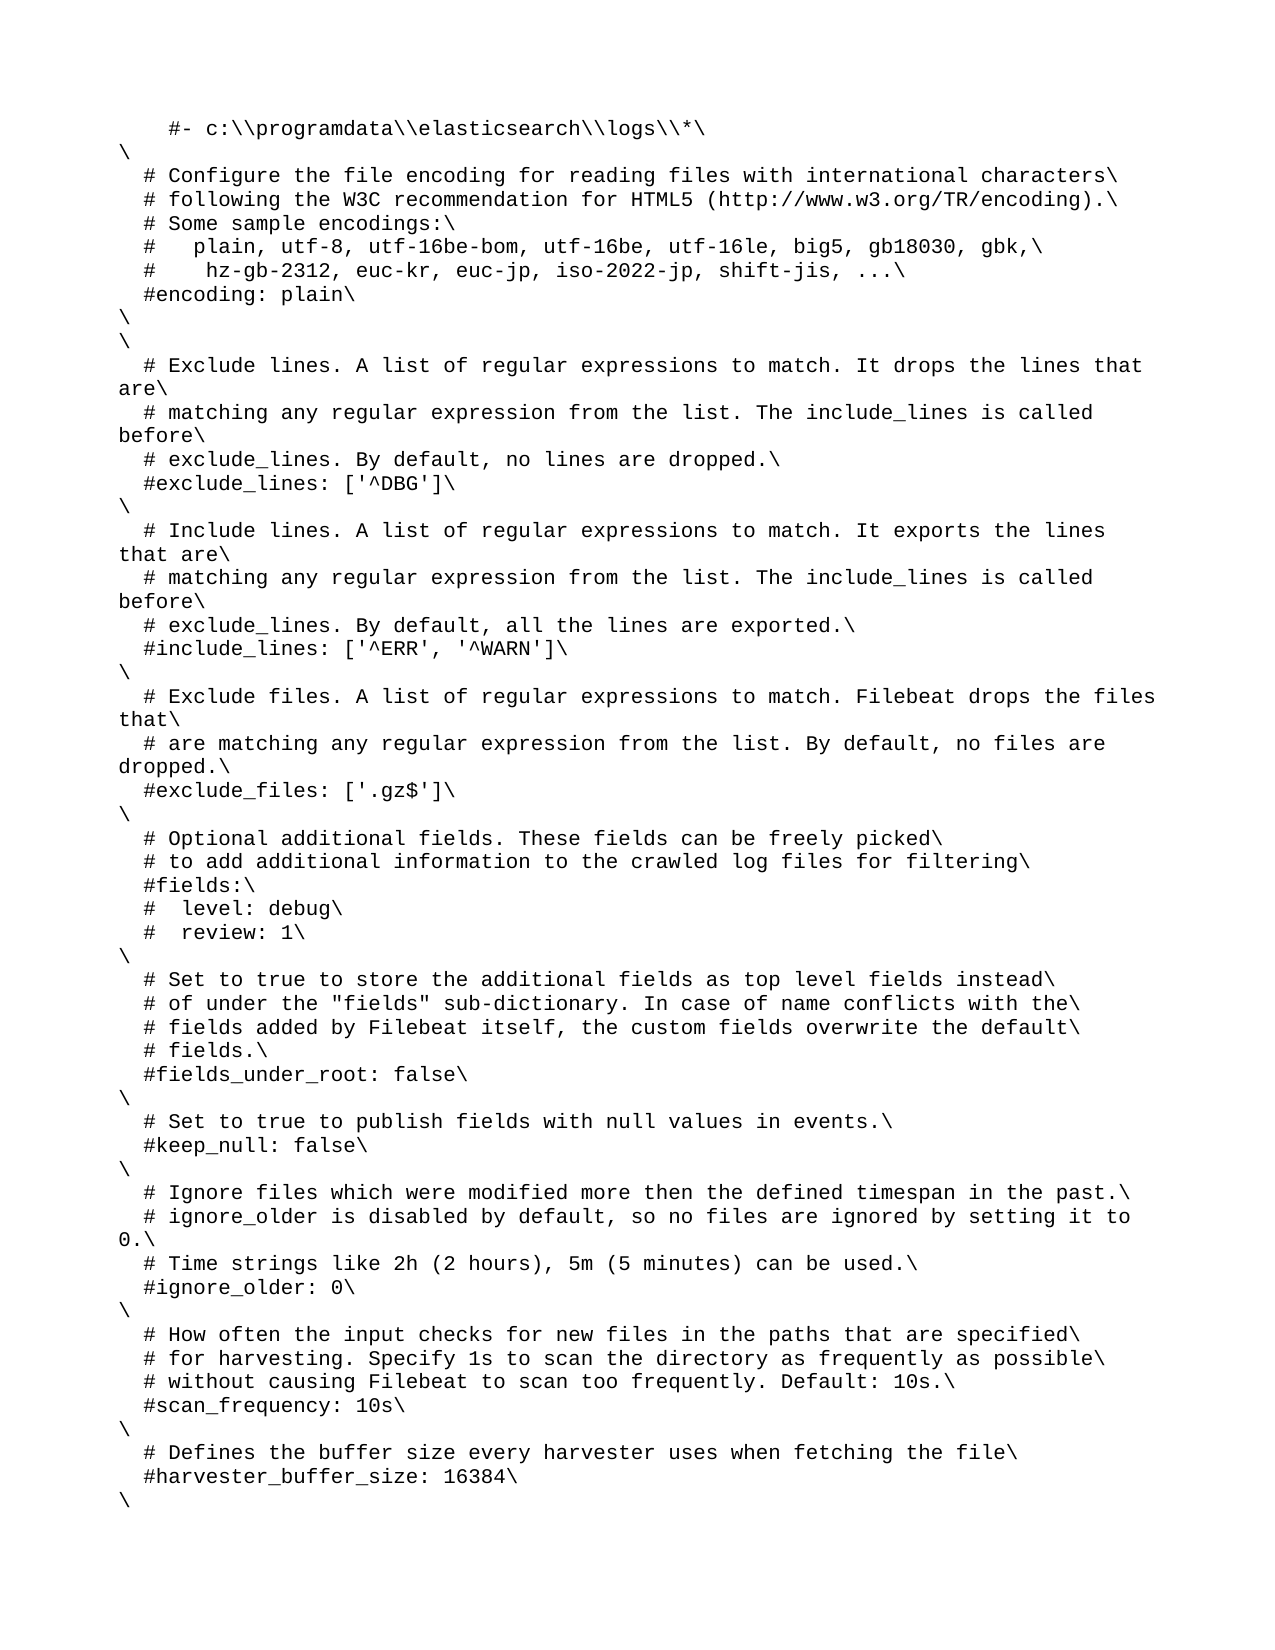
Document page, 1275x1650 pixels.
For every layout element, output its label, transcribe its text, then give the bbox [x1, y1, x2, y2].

text # Ignore files which were modified more then the defined timespan in the past.\ [118, 1182, 1157, 1206]
text # Time strings like 2h (2 hours), 5m (5 minutes) can be used.\ [118, 1253, 1157, 1277]
text # following the W3C recommendation for HTML5 (http://www.w3.org/TR/encoding).\ [118, 189, 1157, 213]
text \ [118, 1419, 1157, 1442]
text # review: 1\ [118, 922, 1157, 946]
text # Exclude lines. A list of regular expressions to match. It drops the lines that are\ [118, 354, 1157, 402]
text # Configure the file encoding for reading files with international characters\ [118, 165, 1157, 189]
text # hz-gb-2312, euc-kr, euc-jp, iso-2022-jp, shift-jis, ...\ [118, 260, 1157, 284]
text #include_lines: ['^ERR', '^WARN']\ [118, 638, 1157, 662]
text #encoding: plain\ [118, 284, 1157, 307]
text # Set to true to store the additional fields as top level fields instead\ [118, 969, 1157, 993]
text # Set to true to publish fields with null values in events.\ [118, 1111, 1157, 1135]
text #harvester_buffer_size: 16384\ [118, 1466, 1157, 1489]
text # to add additional information to the crawled log files for filtering\ [118, 851, 1157, 875]
text # matching any regular expression from the list. The include_lines is called before\ [118, 567, 1157, 615]
text \ [118, 307, 1157, 331]
text # ignore_older is disabled by default, so no files are ignored by setting it to 0.\ [118, 1206, 1157, 1253]
text #fields:\ [118, 875, 1157, 898]
text # exclude_lines. By default, no lines are dropped.\ [118, 449, 1157, 473]
text # of under the "fields" sub-dictionary. In case of name conflicts with the\ [118, 993, 1157, 1017]
text \ [118, 1489, 1157, 1513]
text # are matching any regular expression from the list. By default, no files are dropped.\ [118, 733, 1157, 780]
text \ [118, 142, 1157, 165]
text #- c:\\programdata\\elasticsearch\\logs\\*\ [118, 118, 1157, 142]
text #keep_null: false\ [118, 1135, 1157, 1158]
text # Defines the buffer size every harvester uses when fetching the file\ [118, 1442, 1157, 1466]
text \ [118, 662, 1157, 686]
text # plain, utf-8, utf-16be-bom, utf-16be, utf-16le, big5, gb18030, gbk,\ [118, 236, 1157, 260]
text #fields_under_root: false\ [118, 1064, 1157, 1088]
text \ [118, 946, 1157, 969]
text #ignore_older: 0\ [118, 1277, 1157, 1300]
text #exclude_files: ['.gz$']\ [118, 780, 1157, 804]
text # without causing Filebeat to scan too frequently. Default: 10s.\ [118, 1371, 1157, 1395]
text # How often the input checks for new files in the paths that are specified\ [118, 1324, 1157, 1348]
text \ [118, 1158, 1157, 1182]
text \ [118, 331, 1157, 354]
text # for harvesting. Specify 1s to scan the directory as frequently as possible\ [118, 1348, 1157, 1371]
text # Exclude files. A list of regular expressions to match. Filebeat drops the files that\ [118, 686, 1157, 733]
text # Some sample encodings:\ [118, 213, 1157, 236]
text # Include lines. A list of regular expressions to match. It exports the lines that are\ [118, 520, 1157, 567]
text # matching any regular expression from the list. The include_lines is called before\ [118, 402, 1157, 449]
text \ [118, 1300, 1157, 1324]
text # Optional additional fields. These fields can be freely picked\ [118, 827, 1157, 851]
text # level: debug\ [118, 898, 1157, 922]
text # fields added by Filebeat itself, the custom fields overwrite the default\ [118, 1017, 1157, 1040]
text # fields.\ [118, 1040, 1157, 1064]
text #exclude_lines: ['^DBG']\ [118, 473, 1157, 496]
text #scan_frequency: 10s\ [118, 1395, 1157, 1419]
text \ [118, 804, 1157, 827]
text \ [118, 1088, 1157, 1111]
text # exclude_lines. By default, all the lines are exported.\ [118, 615, 1157, 638]
text \ [118, 496, 1157, 520]
